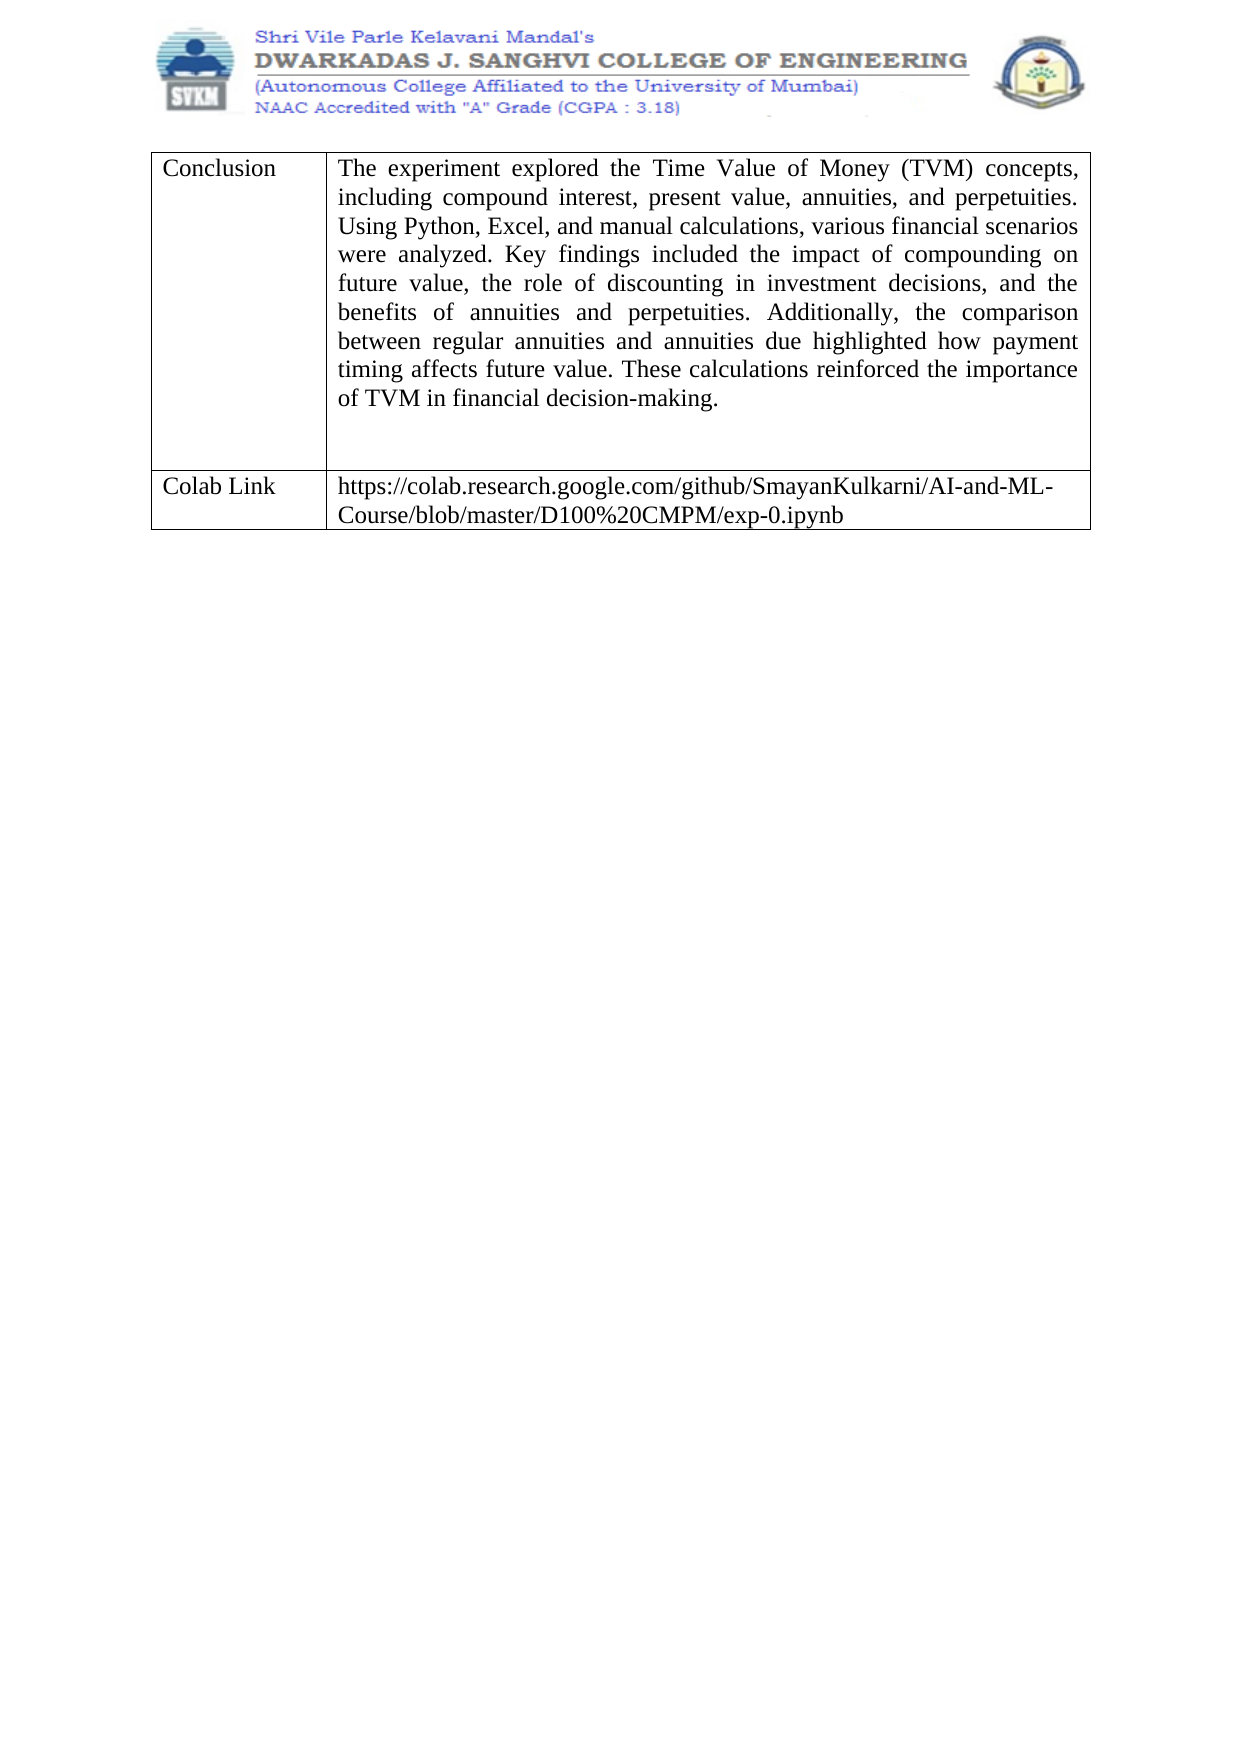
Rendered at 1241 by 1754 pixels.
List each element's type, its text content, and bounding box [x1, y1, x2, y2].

table_cell Colab Link [152, 471, 326, 528]
table_cell Conclusion [152, 153, 326, 470]
table_cell https://colab.research.google.com/github/SmayanKulkarni/AI-and-ML-Course/blob/master/D100%20CMPM/exp-0.ipynb [327, 471, 1090, 528]
picture [150, 11, 1090, 125]
table_cell The experiment explored the Time Value of Money (TVM) concepts, including compound interest, present value, annuities, and perpetuities. Using Python, Excel, and manual calculations, various financial scenarios were analyzed. Key findings included the impact of compounding on future value, the role of discounting in investment decisions, and the benefits of annuities and perpetuities. Additionally, the comparison between regular annuities and annuities due highlighted how payment timing affects future value. These calculations reinforced the importance of TVM in financial decision-making. [327, 153, 1090, 470]
